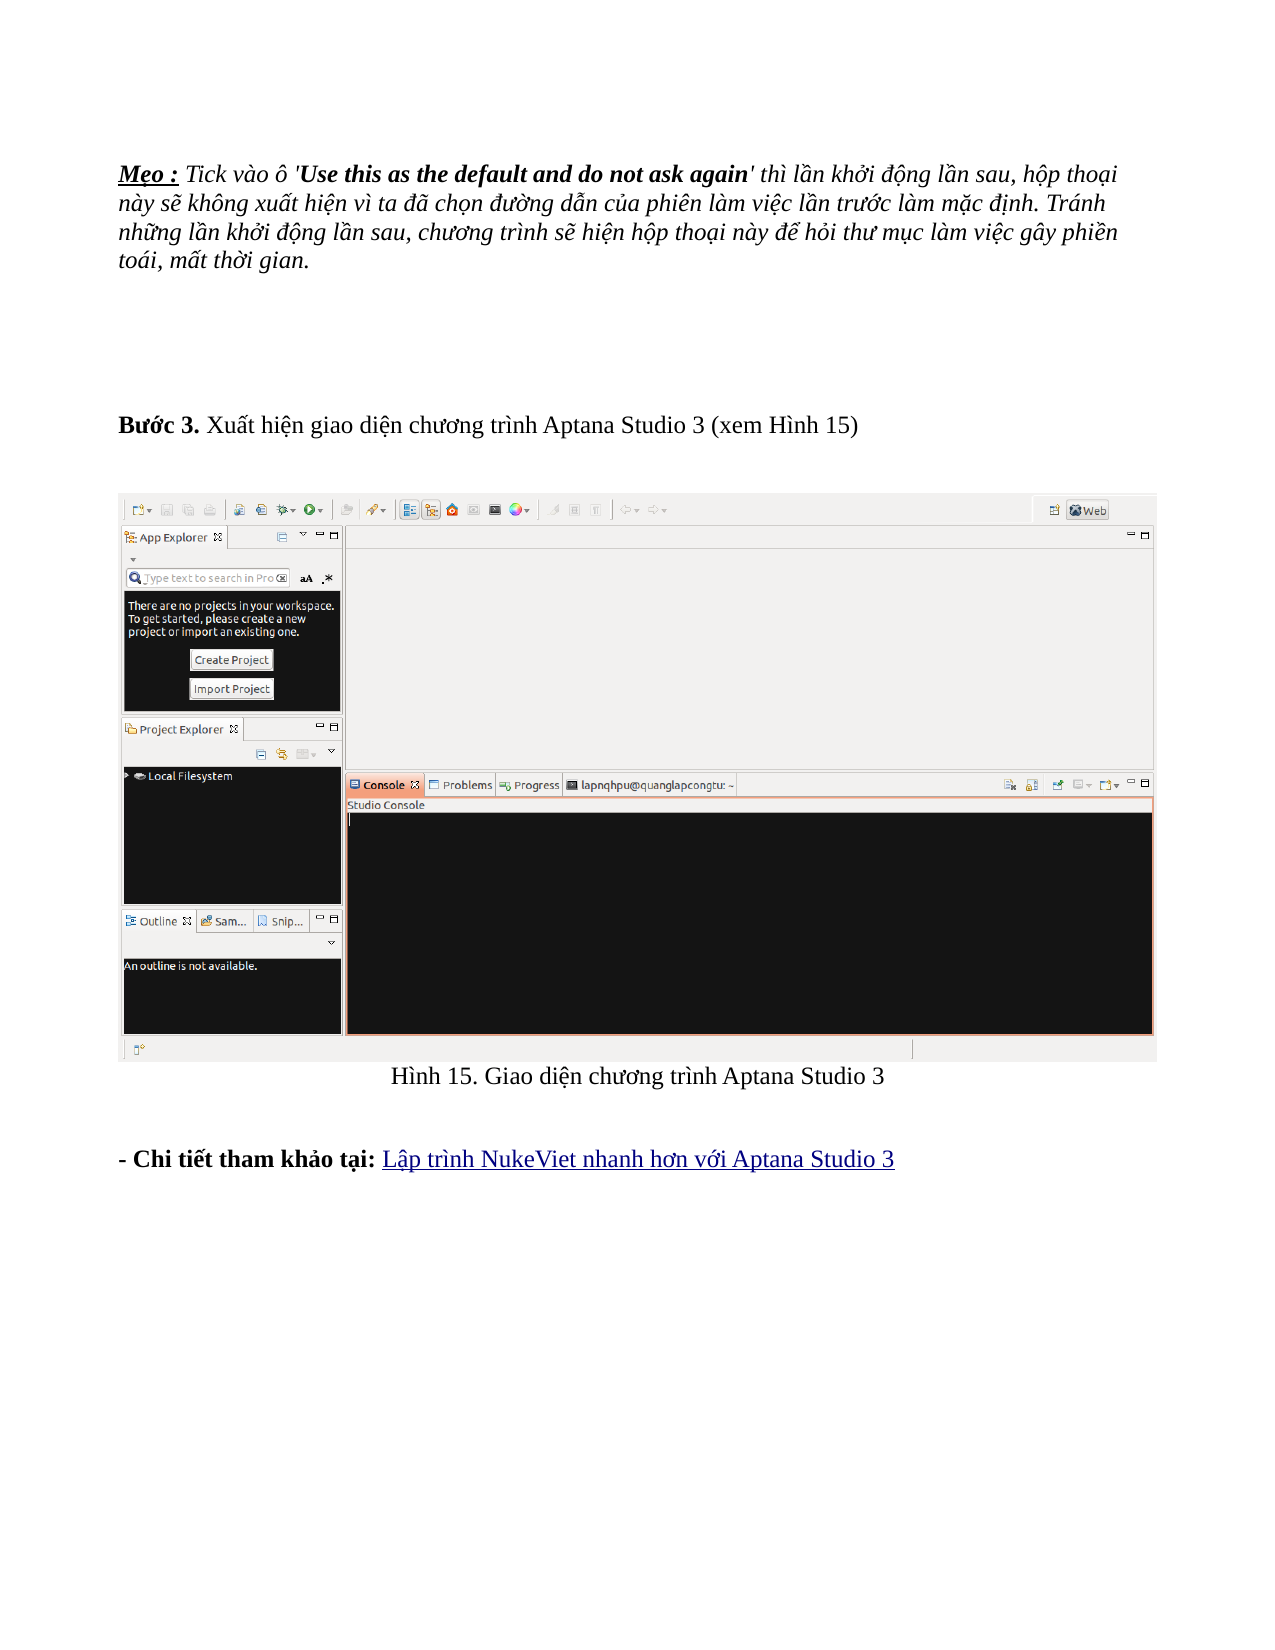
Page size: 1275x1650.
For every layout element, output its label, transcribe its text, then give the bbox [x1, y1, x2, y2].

text Hình 15. Giao diện chương trình Aptana Studio 3 [118, 1062, 1157, 1090]
text Bước 3. Xuất hiện giao diện chương trình Aptana Studio 3 (xem Hình 15) [118, 411, 1157, 439]
picture [118, 493, 1157, 1062]
text - Chi tiết tham khảo tại: Lập trình NukeViet nhanh hơn với Aptana Studio 3 [118, 1144, 1157, 1173]
text Mẹo : Tick vào ô 'Use this as the default and do not ask again' thì lần khởi động lần sau, hộp thoại này sẽ không xuất hiện vì ta đã chọn đường dẫn của phiên làm việc lần trước làm mặc định. Tránh những lần khởi động lần sau, chương trình sẽ hiện hộp thoại này để hỏi thư mục làm việc gây phiền toái, mất thời gian. [118, 159, 1157, 274]
